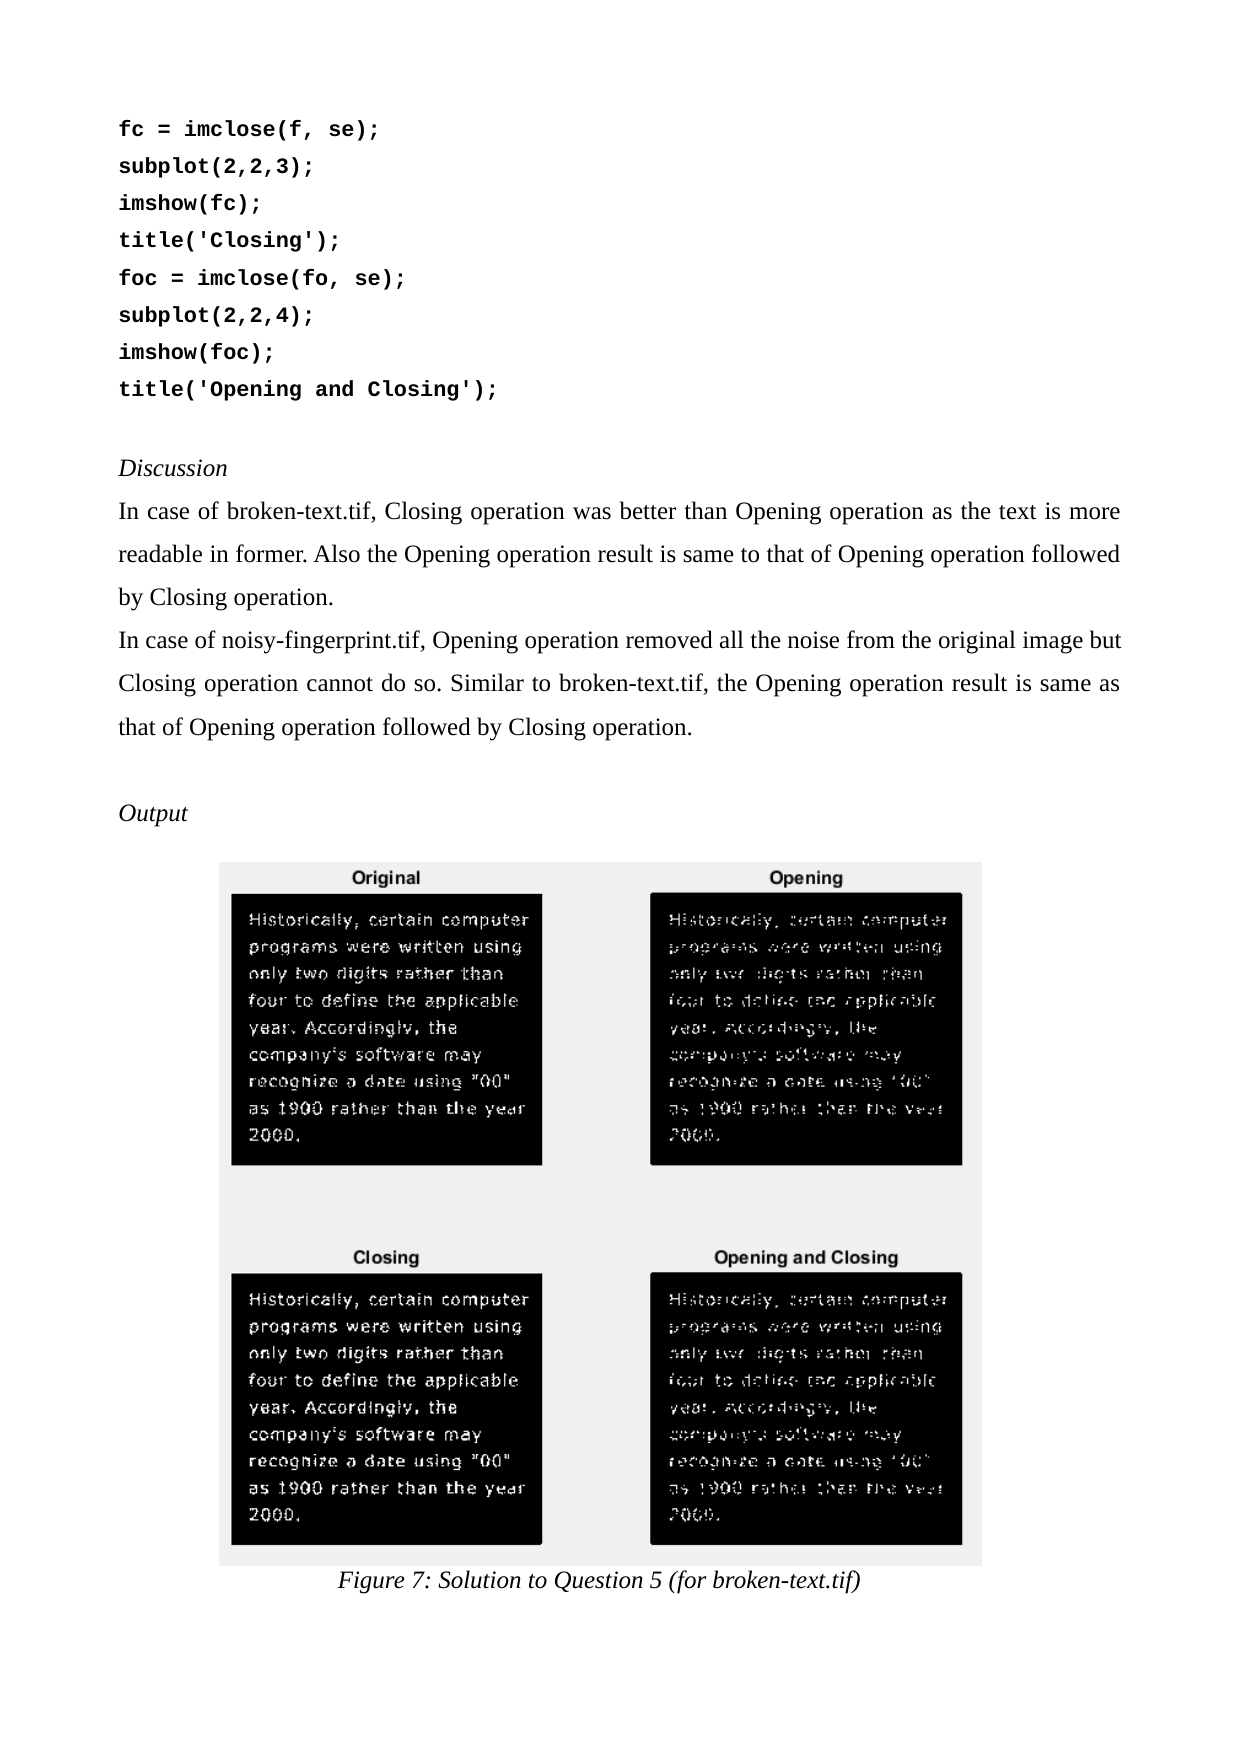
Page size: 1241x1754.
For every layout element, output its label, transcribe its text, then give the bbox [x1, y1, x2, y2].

text fc = imclose(f, se); [118, 118, 1122, 143]
text imshow(fc); [118, 192, 1122, 217]
text subplot(2,2,4); [118, 304, 1122, 329]
text subplot(2,2,3); [118, 155, 1122, 180]
subtitle Discussion [118, 453, 1122, 482]
text foc = imclose(fo, se); [118, 267, 1122, 292]
text Figure 7: Solution to Question 5 (for broken-text.tif) [219, 1566, 982, 1594]
text In case of broken-text.tif, Closing operation was better than Opening operation as the text is more readable in former. Also the Opening operation result is same to that of Opening operation followed by Closing operation. [118, 496, 1122, 611]
subtitle Output [118, 798, 1122, 827]
text title('Opening and Closing'); [118, 378, 1122, 403]
picture [218, 862, 982, 1566]
text title('Closing'); [118, 230, 1122, 254]
text In case of noisy-fingerprint.tif, Opening operation removed all the noise from the original image but Closing operation cannot do so. Similar to broken-text.tif, the Opening operation result is same as that of Opening operation followed by Closing operation. [118, 625, 1122, 740]
text imshow(foc); [118, 341, 1122, 366]
subtitle [219, 850, 982, 862]
